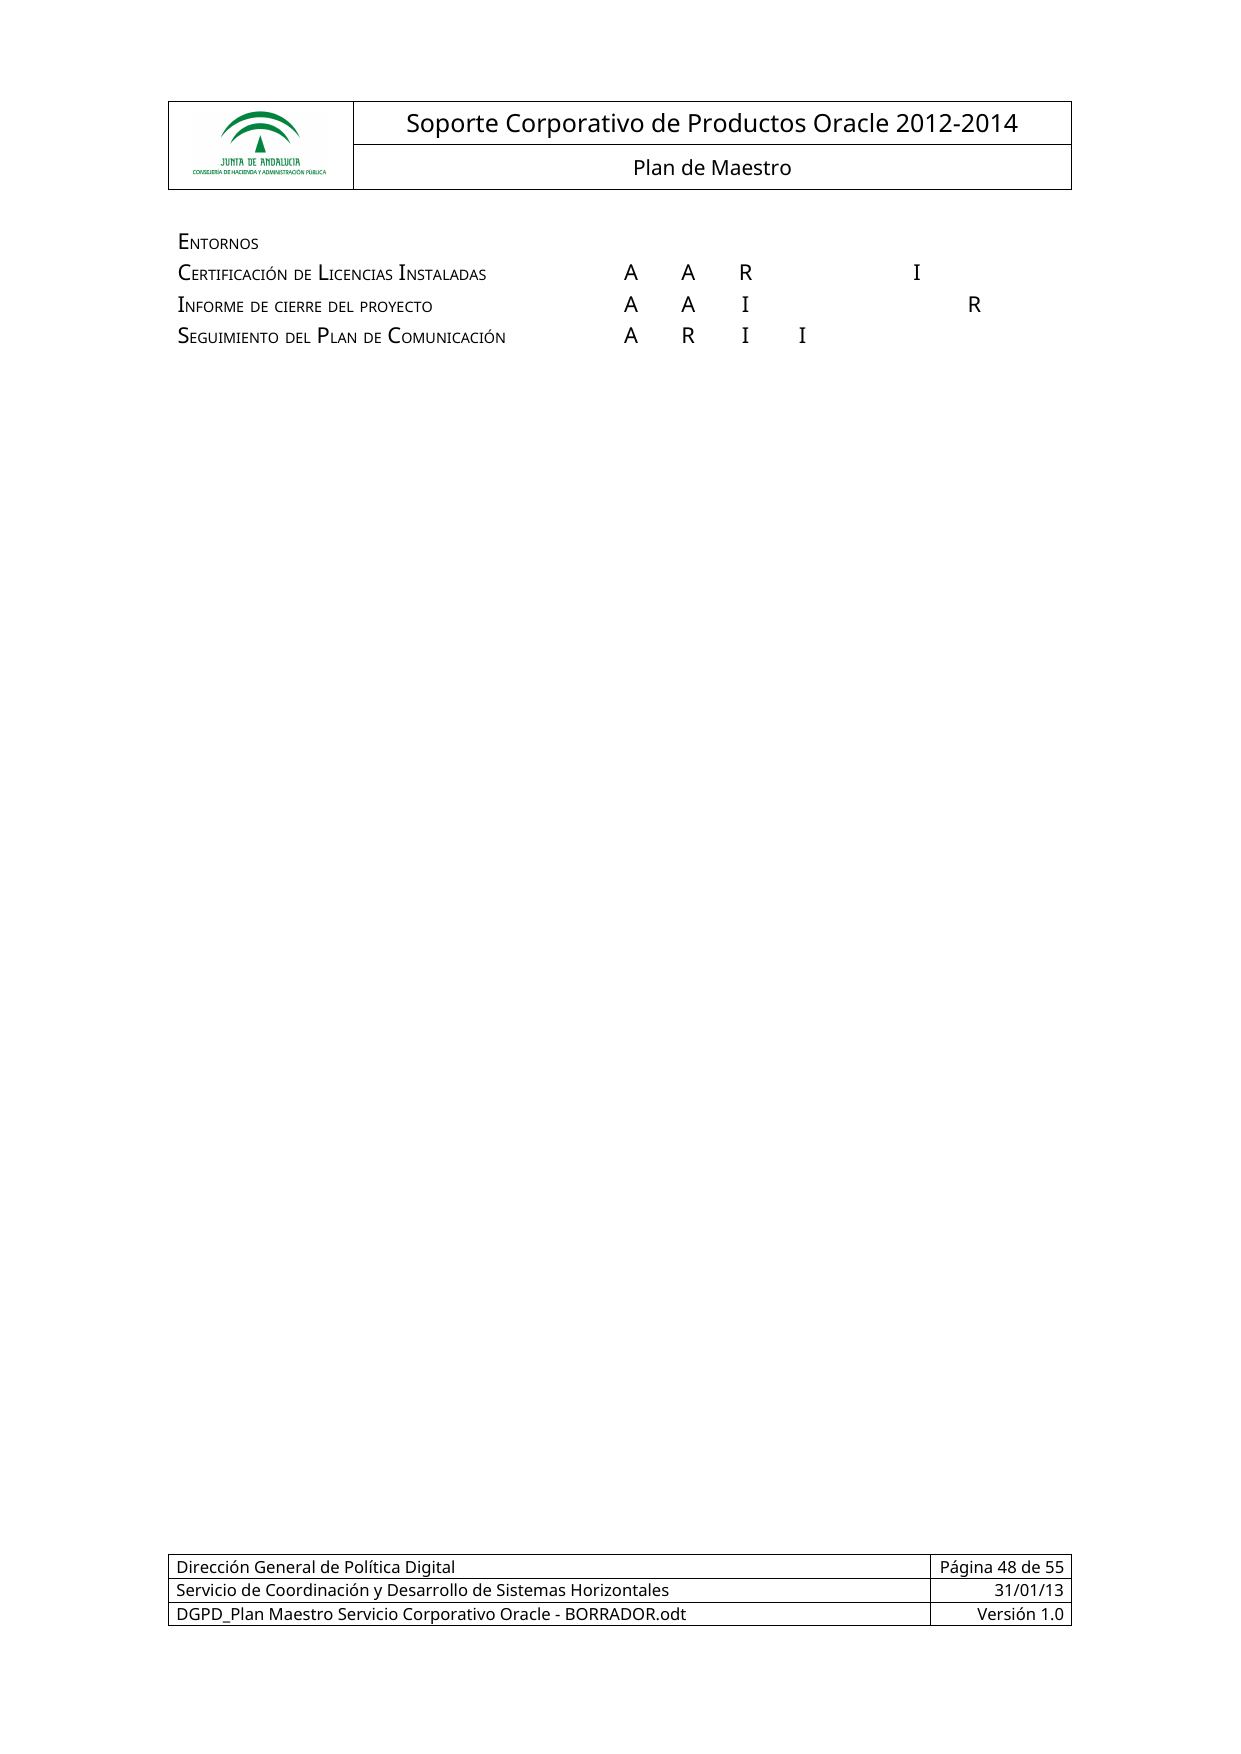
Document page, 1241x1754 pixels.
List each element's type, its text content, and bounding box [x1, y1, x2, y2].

table_cell Seguimiento del Plan de Comunicación [174, 318, 602, 349]
table_cell [774, 287, 831, 318]
table_cell [602, 225, 659, 256]
table_cell [945, 256, 1003, 287]
table_cell I [774, 318, 831, 349]
table_cell [1003, 318, 1060, 349]
table_cell [774, 225, 831, 256]
table_cell A [660, 287, 717, 318]
table_cell R [717, 256, 774, 287]
table_cell I [717, 287, 774, 318]
table_cell R [660, 318, 717, 349]
table_cell [945, 318, 1003, 349]
table_cell [888, 225, 945, 256]
table_cell A [602, 318, 659, 349]
table_cell Informe de cierre del proyecto [174, 287, 602, 318]
table_cell Certificación de Licencias Instaladas [174, 256, 602, 287]
table_cell I [888, 256, 945, 287]
table_cell [831, 287, 888, 318]
table_cell A [602, 256, 659, 287]
table_cell [831, 256, 888, 287]
table_cell [945, 225, 1003, 256]
table_cell [831, 318, 888, 349]
table_cell [1003, 287, 1060, 318]
table_cell [1003, 256, 1060, 287]
table_cell Entornos [174, 225, 602, 256]
table_cell I [717, 318, 774, 349]
table_cell [774, 256, 831, 287]
picture [192, 110, 327, 175]
table_cell [717, 225, 774, 256]
table_cell [831, 225, 888, 256]
table_cell A [602, 287, 659, 318]
table_cell [1003, 225, 1060, 256]
table_cell [888, 318, 945, 349]
table_cell [888, 287, 945, 318]
table_cell [660, 225, 717, 256]
table_cell A [660, 256, 717, 287]
table_cell R [945, 287, 1003, 318]
